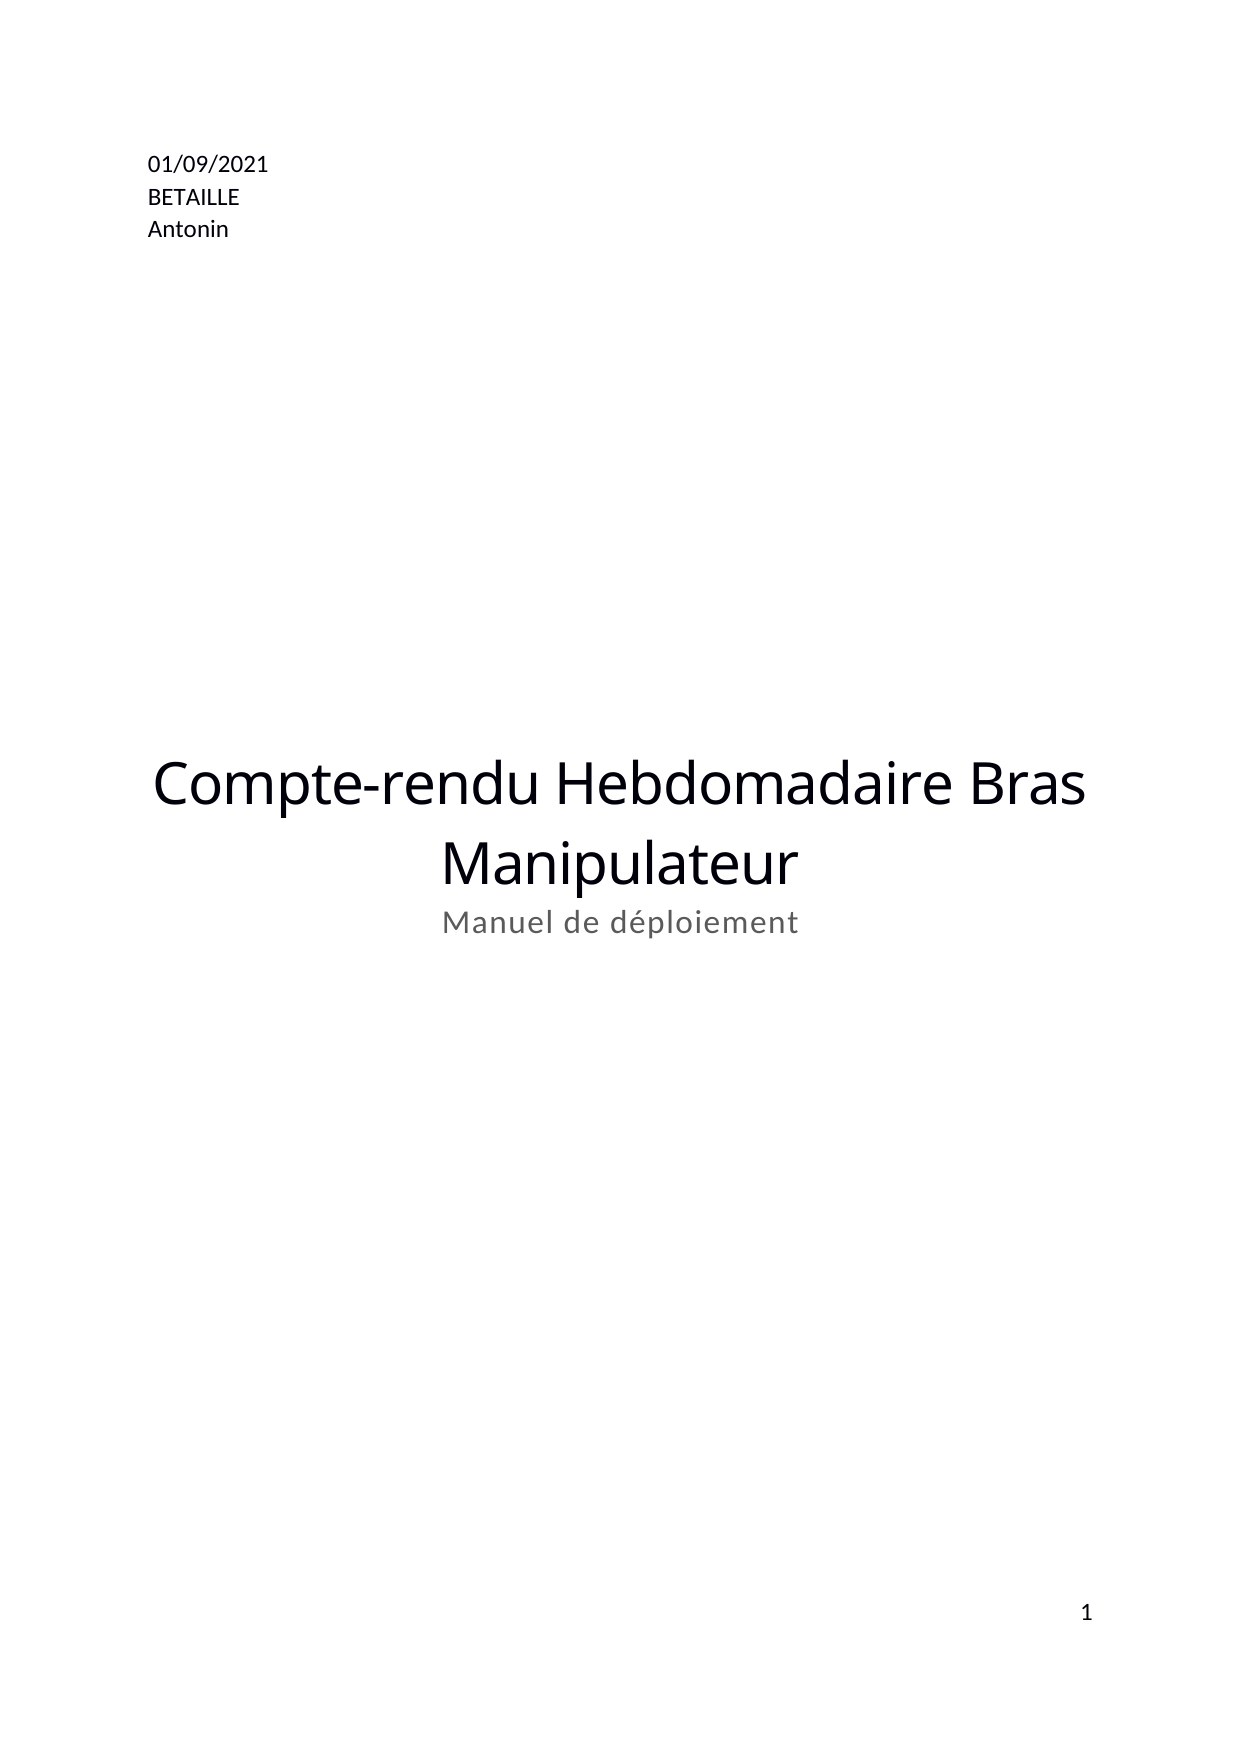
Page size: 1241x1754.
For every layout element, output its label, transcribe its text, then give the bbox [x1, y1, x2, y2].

subtitle Manuel de déploiement [148, 901, 1092, 942]
text Antonin [148, 213, 1092, 244]
title Compte-rendu Hebdomadaire Bras Manipulateur [148, 742, 1092, 901]
text 01/09/2021 [148, 148, 1092, 178]
text BETAILLE [148, 181, 1092, 211]
